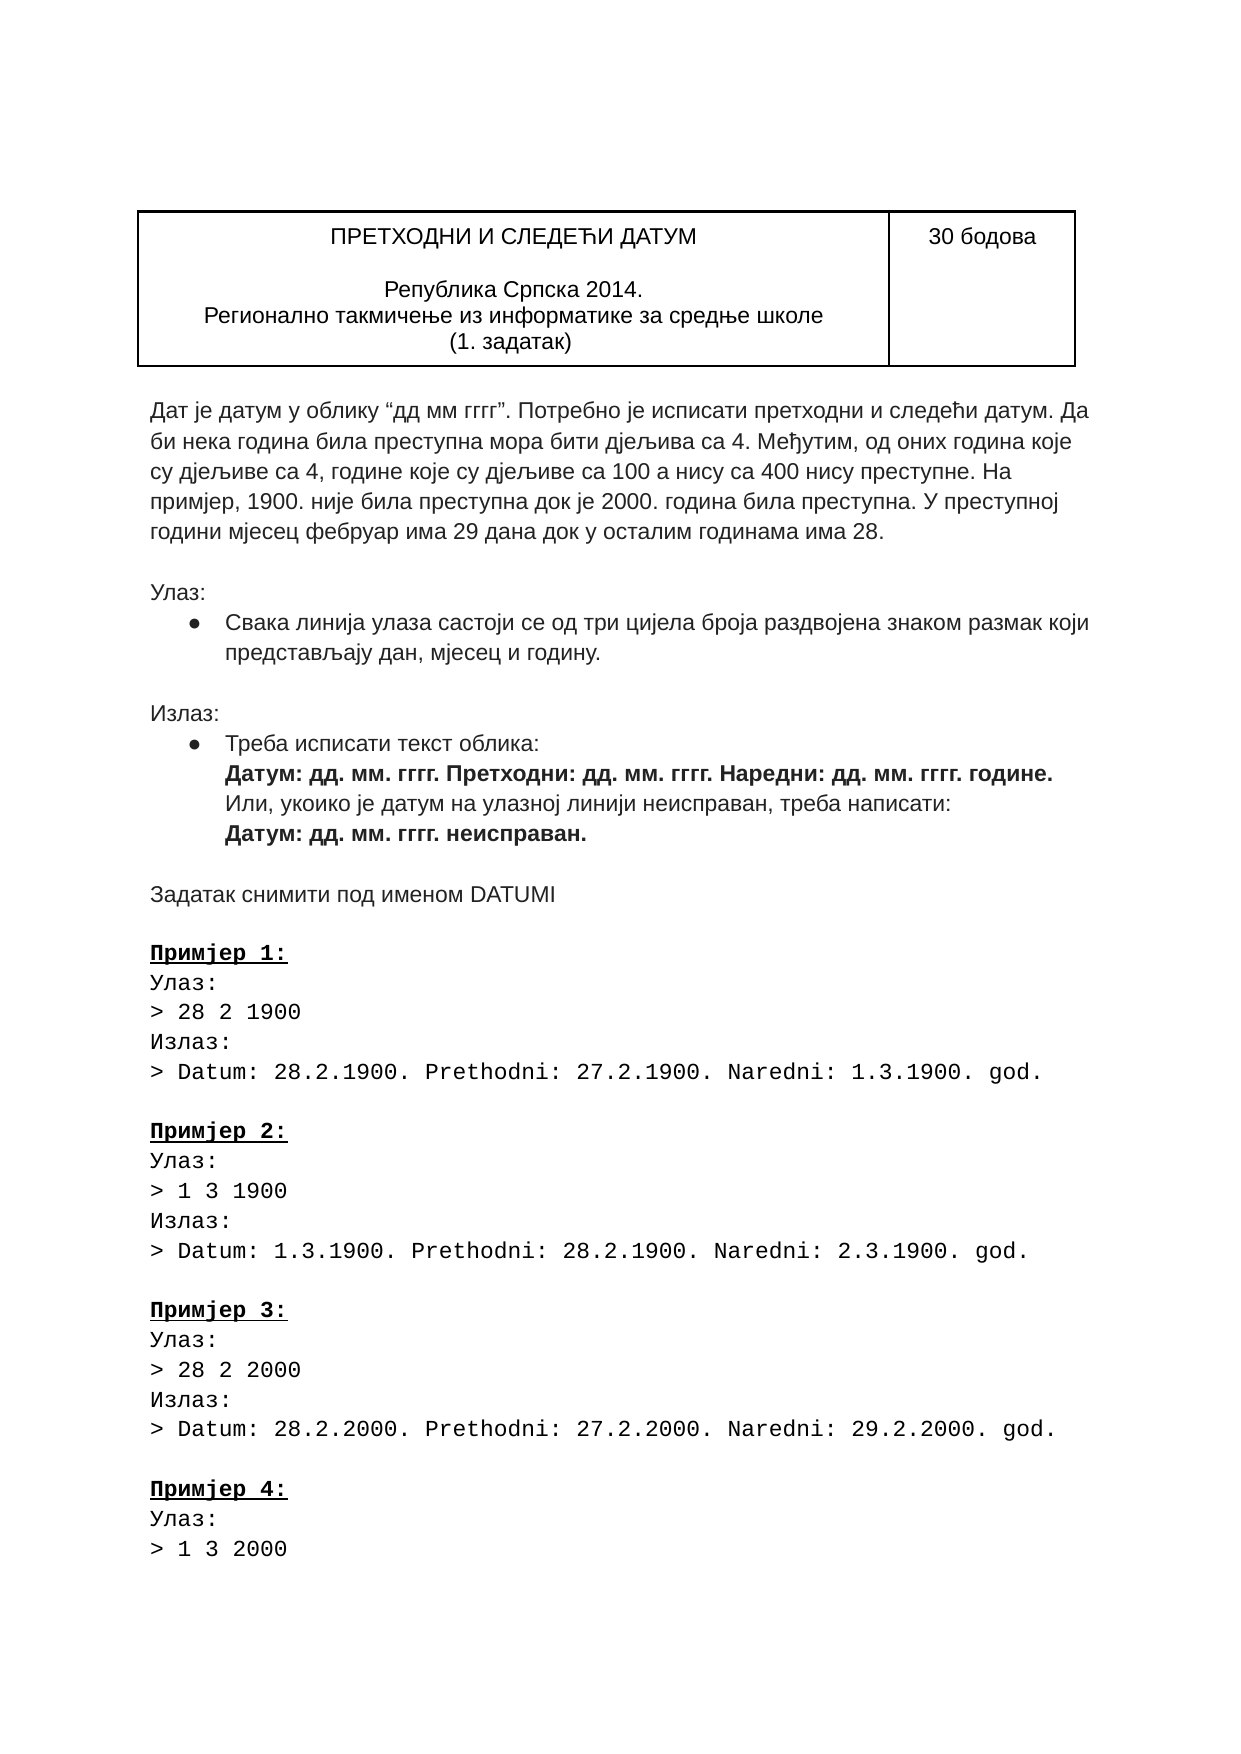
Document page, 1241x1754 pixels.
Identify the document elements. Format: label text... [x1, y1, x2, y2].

text Примјер 2: [150, 1120, 1090, 1146]
text Примјер 1: [150, 941, 1090, 967]
text Задатак снимити под именом DATUMI [150, 881, 1090, 907]
text Примјер 4: [150, 1477, 1090, 1503]
text Излаз: [150, 699, 1090, 726]
list Свака линија улаза састоји се од три цијела броја раздвојена знаком размак који представљају дан, мјесец и годину. [187, 609, 1090, 665]
text > 28 2 1900 Излаз: [150, 1001, 1090, 1056]
list Треба исписати текст облика: Датум: дд. мм. гггг. Претходни: дд. мм. гггг. Наредни: дд. мм. гггг. године. Или, укоико је датум на улазној линији неисправан, треба написати: Датум: дд. мм. гггг. неисправан. [187, 730, 1090, 847]
text > Datum: 1.3.1900. Prethodni: 28.2.1900. Naredni: 2.3.1900. god. [150, 1239, 1090, 1265]
text Улаз: [150, 1328, 1090, 1354]
text > 28 2 2000 Излаз: [150, 1358, 1090, 1414]
text > Datum: 28.2.1900. Prethodni: 27.2.1900. Naredni: 1.3.1900. god. [150, 1060, 1090, 1086]
text Улаз: [150, 1507, 1090, 1533]
table_header ПРЕТХОДНИ И СЛЕДЕЋИ ДАТУМ Република Српска 2014. Регионално такмичење из информатике за средње школе (1. задатак) [139, 213, 888, 365]
text > 1 3 1900 Излаз: [150, 1179, 1090, 1235]
text Улаз: [150, 1150, 1090, 1176]
text Примјер 3: [150, 1299, 1090, 1324]
text Улаз: [150, 971, 1090, 997]
text > Datum: 28.2.2000. Prethodni: 27.2.2000. Naredni: 29.2.2000. god. [150, 1418, 1090, 1444]
text > 1 3 2000 [150, 1537, 1090, 1563]
table_header 30 бодова [890, 213, 1074, 365]
text Дат је датум у облику “дд мм гггг”. Потребно је исписати претходни и следећи датум. Да би нека година била преступна мора бити дјељива са 4. Међутим, од оних година које су дјељиве са 4, године које су дјељиве са 100 а нису са 400 нису преступне. На примјер, 1900. није била преступна док је 2000. година била преступна. У преступној години мјесец фебруар има 29 дана док у осталим годинама има 28. [150, 397, 1090, 544]
text Улаз: [150, 579, 1090, 605]
